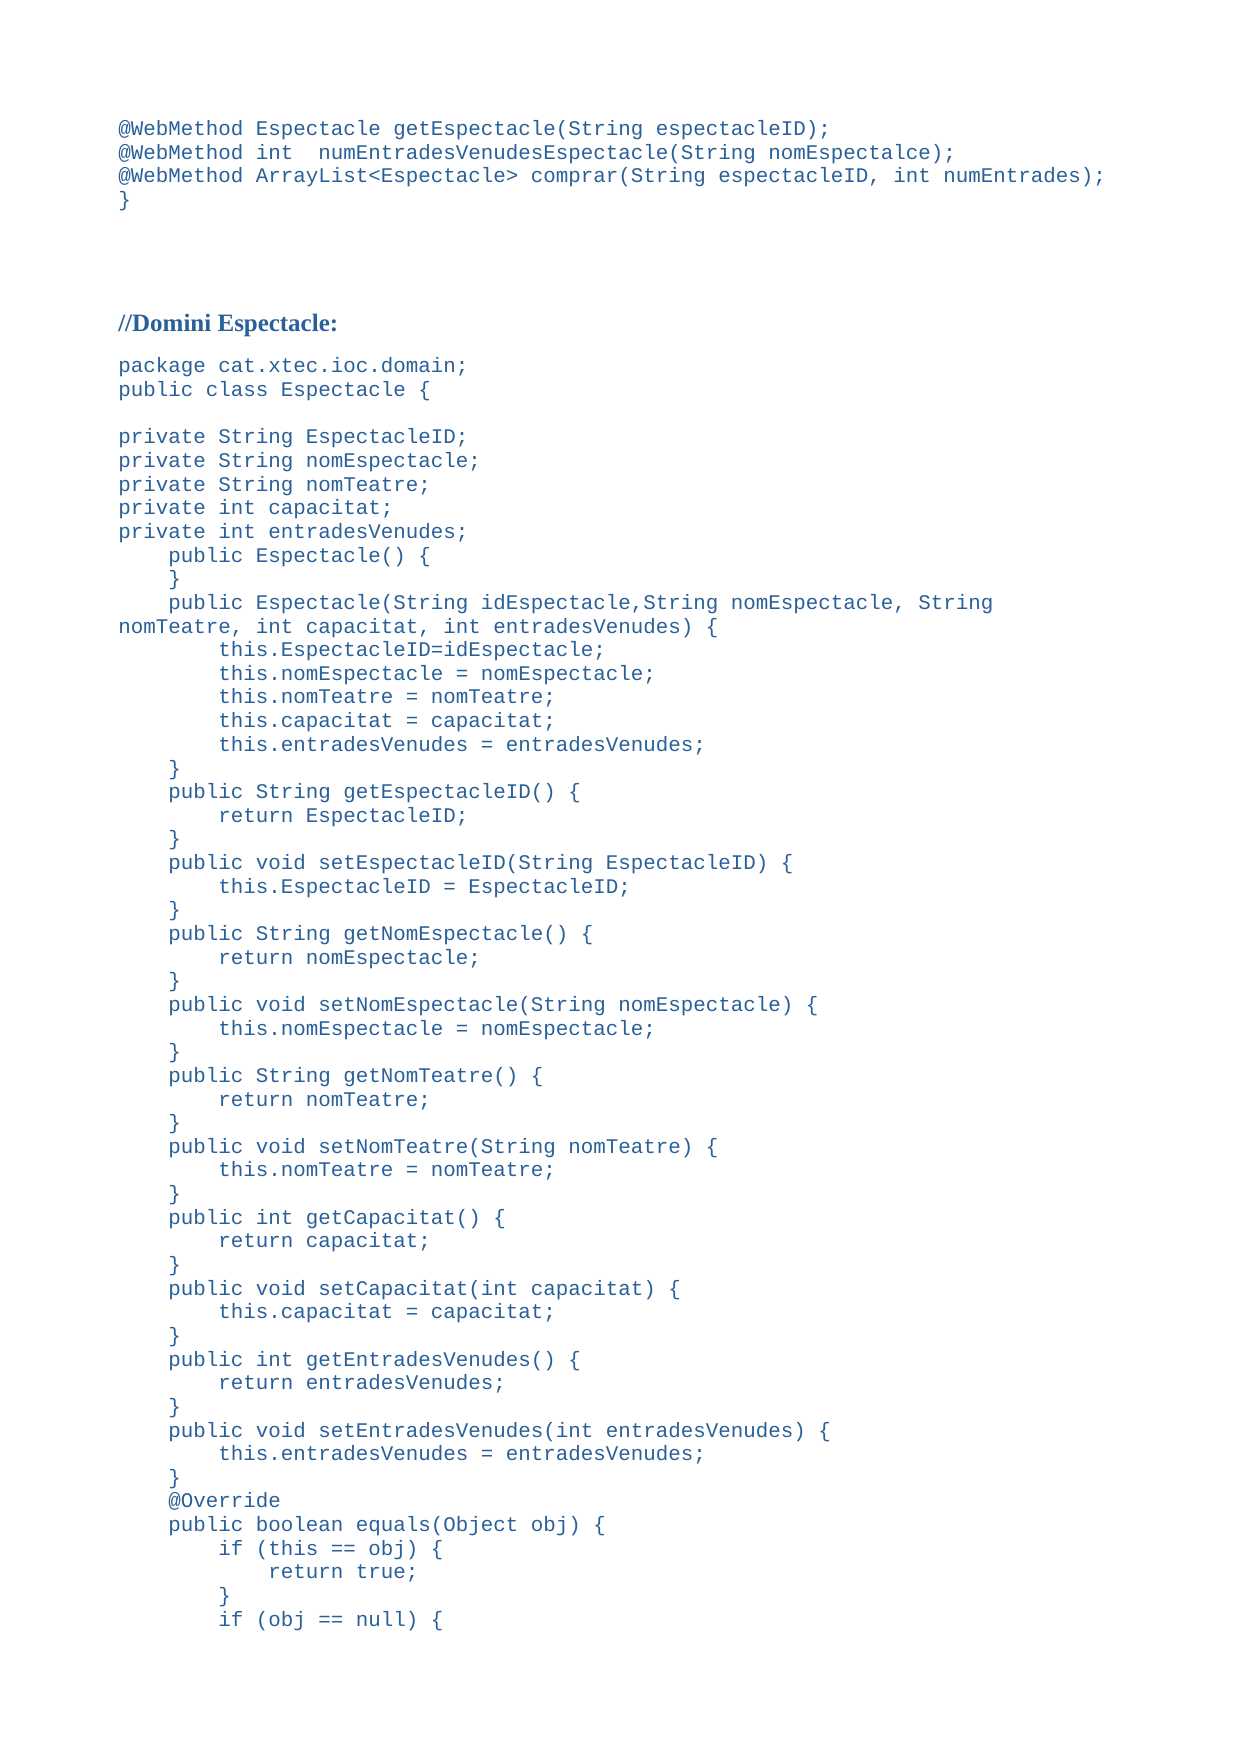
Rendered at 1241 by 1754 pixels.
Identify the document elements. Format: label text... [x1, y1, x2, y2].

text public class Espectacle { [118, 379, 1122, 403]
text } [118, 1467, 1122, 1491]
text @WebMethod Espectacle getEspectacle(String espectacleID); [118, 118, 1122, 142]
text private String EspectacleID; [118, 426, 1122, 450]
text } [118, 1396, 1122, 1419]
text } [118, 899, 1122, 923]
text } [118, 568, 1122, 592]
text return entradesVenudes; [118, 1372, 1122, 1396]
text this.capacitat = capacitat; [118, 710, 1122, 734]
text this.entradesVenudes = entradesVenudes; [118, 734, 1122, 757]
text public void setNomTeatre(String nomTeatre) { [118, 1136, 1122, 1159]
text return true; [118, 1561, 1122, 1585]
text this.nomTeatre = nomTeatre; [118, 687, 1122, 710]
text public int getCapacitat() { [118, 1207, 1122, 1230]
text this.EspectacleID=idEspectacle; [118, 639, 1122, 663]
text private int entradesVenudes; [118, 521, 1122, 545]
text } [118, 1325, 1122, 1349]
text @WebMethod int numEntradesVenudesEspectacle(String nomEspectalce); [118, 142, 1122, 165]
text this.nomEspectacle = nomEspectacle; [118, 1018, 1122, 1041]
text } [118, 1585, 1122, 1609]
text } [118, 1254, 1122, 1278]
text public void setEspectacleID(String EspectacleID) { [118, 852, 1122, 876]
text public void setCapacitat(int capacitat) { [118, 1278, 1122, 1301]
text private int capacitat; [118, 497, 1122, 521]
text public Espectacle() { [118, 545, 1122, 568]
text public String getNomEspectacle() { [118, 923, 1122, 947]
text //Domini Espectacle: [118, 308, 1122, 337]
text public int getEntradesVenudes() { [118, 1349, 1122, 1372]
text package cat.xtec.ioc.domain; [118, 356, 1122, 379]
text return nomEspectacle; [118, 947, 1122, 970]
text this.nomEspectacle = nomEspectacle; [118, 663, 1122, 687]
text @Override [118, 1491, 1122, 1514]
text return capacitat; [118, 1230, 1122, 1254]
text } [118, 1041, 1122, 1065]
text return EspectacleID; [118, 805, 1122, 828]
text private String nomTeatre; [118, 474, 1122, 497]
text this.nomTeatre = nomTeatre; [118, 1159, 1122, 1183]
text public boolean equals(Object obj) { [118, 1514, 1122, 1538]
text } [118, 1183, 1122, 1207]
text } [118, 970, 1122, 994]
text if (obj == null) { [118, 1609, 1122, 1632]
text public void setEntradesVenudes(int entradesVenudes) { [118, 1419, 1122, 1443]
text public void setNomEspectacle(String nomEspectacle) { [118, 994, 1122, 1018]
text this.EspectacleID = EspectacleID; [118, 876, 1122, 899]
text private String nomEspectacle; [118, 450, 1122, 474]
text public String getEspectacleID() { [118, 781, 1122, 805]
text return nomTeatre; [118, 1088, 1122, 1112]
text } [118, 757, 1122, 781]
text this.capacitat = capacitat; [118, 1301, 1122, 1325]
text } [118, 1112, 1122, 1136]
text @WebMethod ArrayList<Espectacle> comprar(String espectacleID, int numEntrades); [118, 165, 1122, 189]
text this.entradesVenudes = entradesVenudes; [118, 1443, 1122, 1467]
text } [118, 828, 1122, 852]
text public String getNomTeatre() { [118, 1065, 1122, 1088]
text } [118, 189, 1122, 213]
text if (this == obj) { [118, 1538, 1122, 1561]
text public Espectacle(String idEspectacle,String nomEspectacle, String nomTeatre, int capacitat, int entradesVenudes) { [118, 592, 1122, 639]
